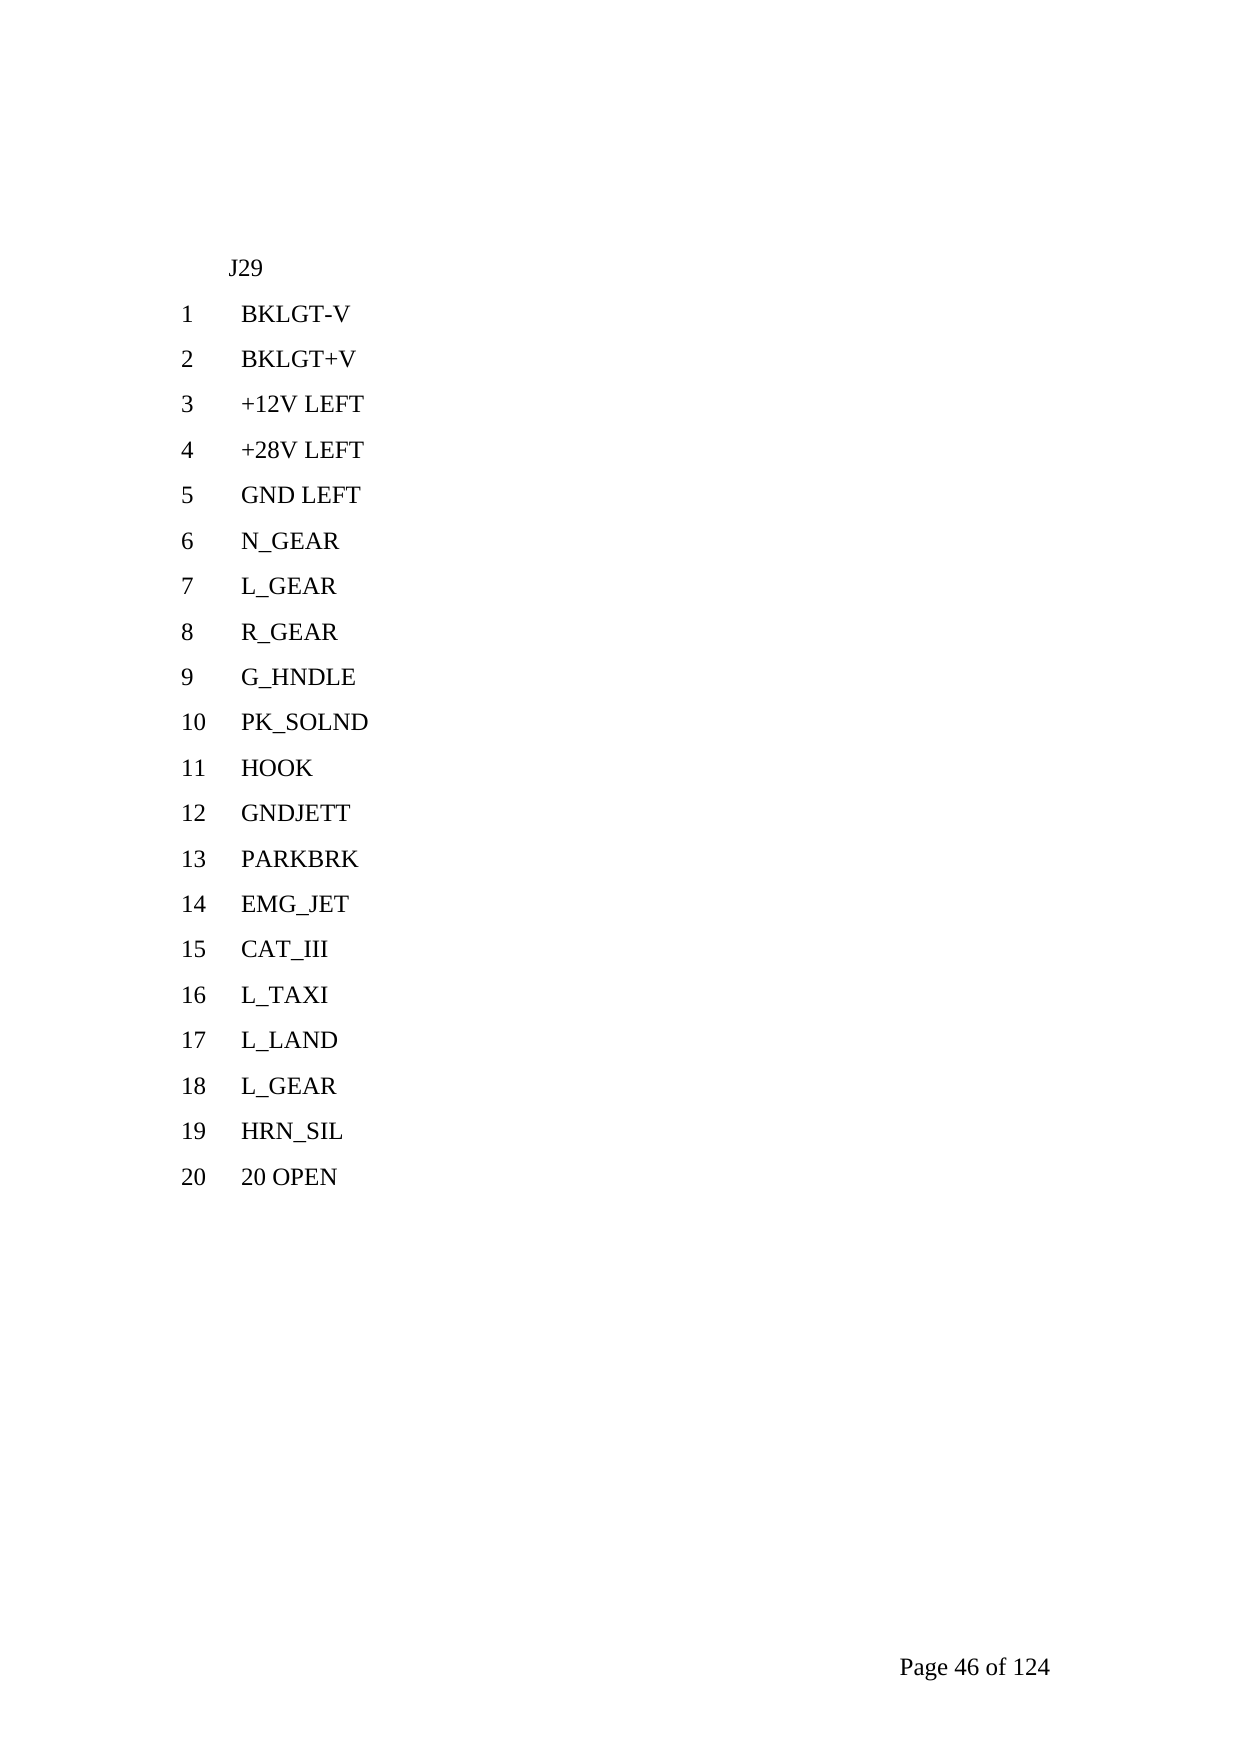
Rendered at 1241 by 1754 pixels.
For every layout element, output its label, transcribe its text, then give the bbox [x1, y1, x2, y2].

table_header J29 [220, 245, 383, 290]
table_cell L_GEAR [220, 563, 383, 608]
table_cell 18 [173, 1063, 220, 1108]
table_header [173, 245, 220, 290]
table_cell EMG_JET [220, 881, 383, 926]
table_cell 11 [173, 745, 220, 790]
table_cell 8 [173, 608, 220, 654]
table_cell +12V LEFT [220, 381, 383, 427]
table_cell 2 [173, 336, 220, 381]
table_cell 10 [173, 699, 220, 744]
table_cell 20 [173, 1153, 220, 1199]
table_cell 12 [173, 790, 220, 835]
table_cell CAT_III [220, 926, 383, 972]
table_cell 16 [173, 972, 220, 1017]
table_cell L_TAXI [220, 972, 383, 1017]
table_cell 1 [173, 290, 220, 336]
table_cell 15 [173, 926, 220, 972]
table_cell 3 [173, 381, 220, 427]
table_cell HOOK [220, 745, 383, 790]
table_cell GNDJETT [220, 790, 383, 835]
table_cell HRN_SIL [220, 1108, 383, 1153]
table_cell 6 [173, 518, 220, 563]
table_cell BKLGT-V [220, 290, 383, 336]
table_cell 5 [173, 472, 220, 517]
table_cell GND LEFT [220, 472, 383, 517]
table_cell L_LAND [220, 1017, 383, 1062]
table_cell 19 [173, 1108, 220, 1153]
table_cell 9 [173, 654, 220, 699]
table_cell 4 [173, 427, 220, 472]
table_cell +28V LEFT [220, 427, 383, 472]
table_cell 20 OPEN [220, 1153, 383, 1199]
table_cell G_HNDLE [220, 654, 383, 699]
table_cell R_GEAR [220, 608, 383, 654]
table_cell BKLGT+V [220, 336, 383, 381]
table_cell PK_SOLND [220, 699, 383, 744]
table_cell 13 [173, 835, 220, 881]
table_cell PARKBRK [220, 835, 383, 881]
table_cell N_GEAR [220, 518, 383, 563]
table_cell 14 [173, 881, 220, 926]
table_cell 17 [173, 1017, 220, 1062]
table_cell L_GEAR [220, 1063, 383, 1108]
table_cell 7 [173, 563, 220, 608]
